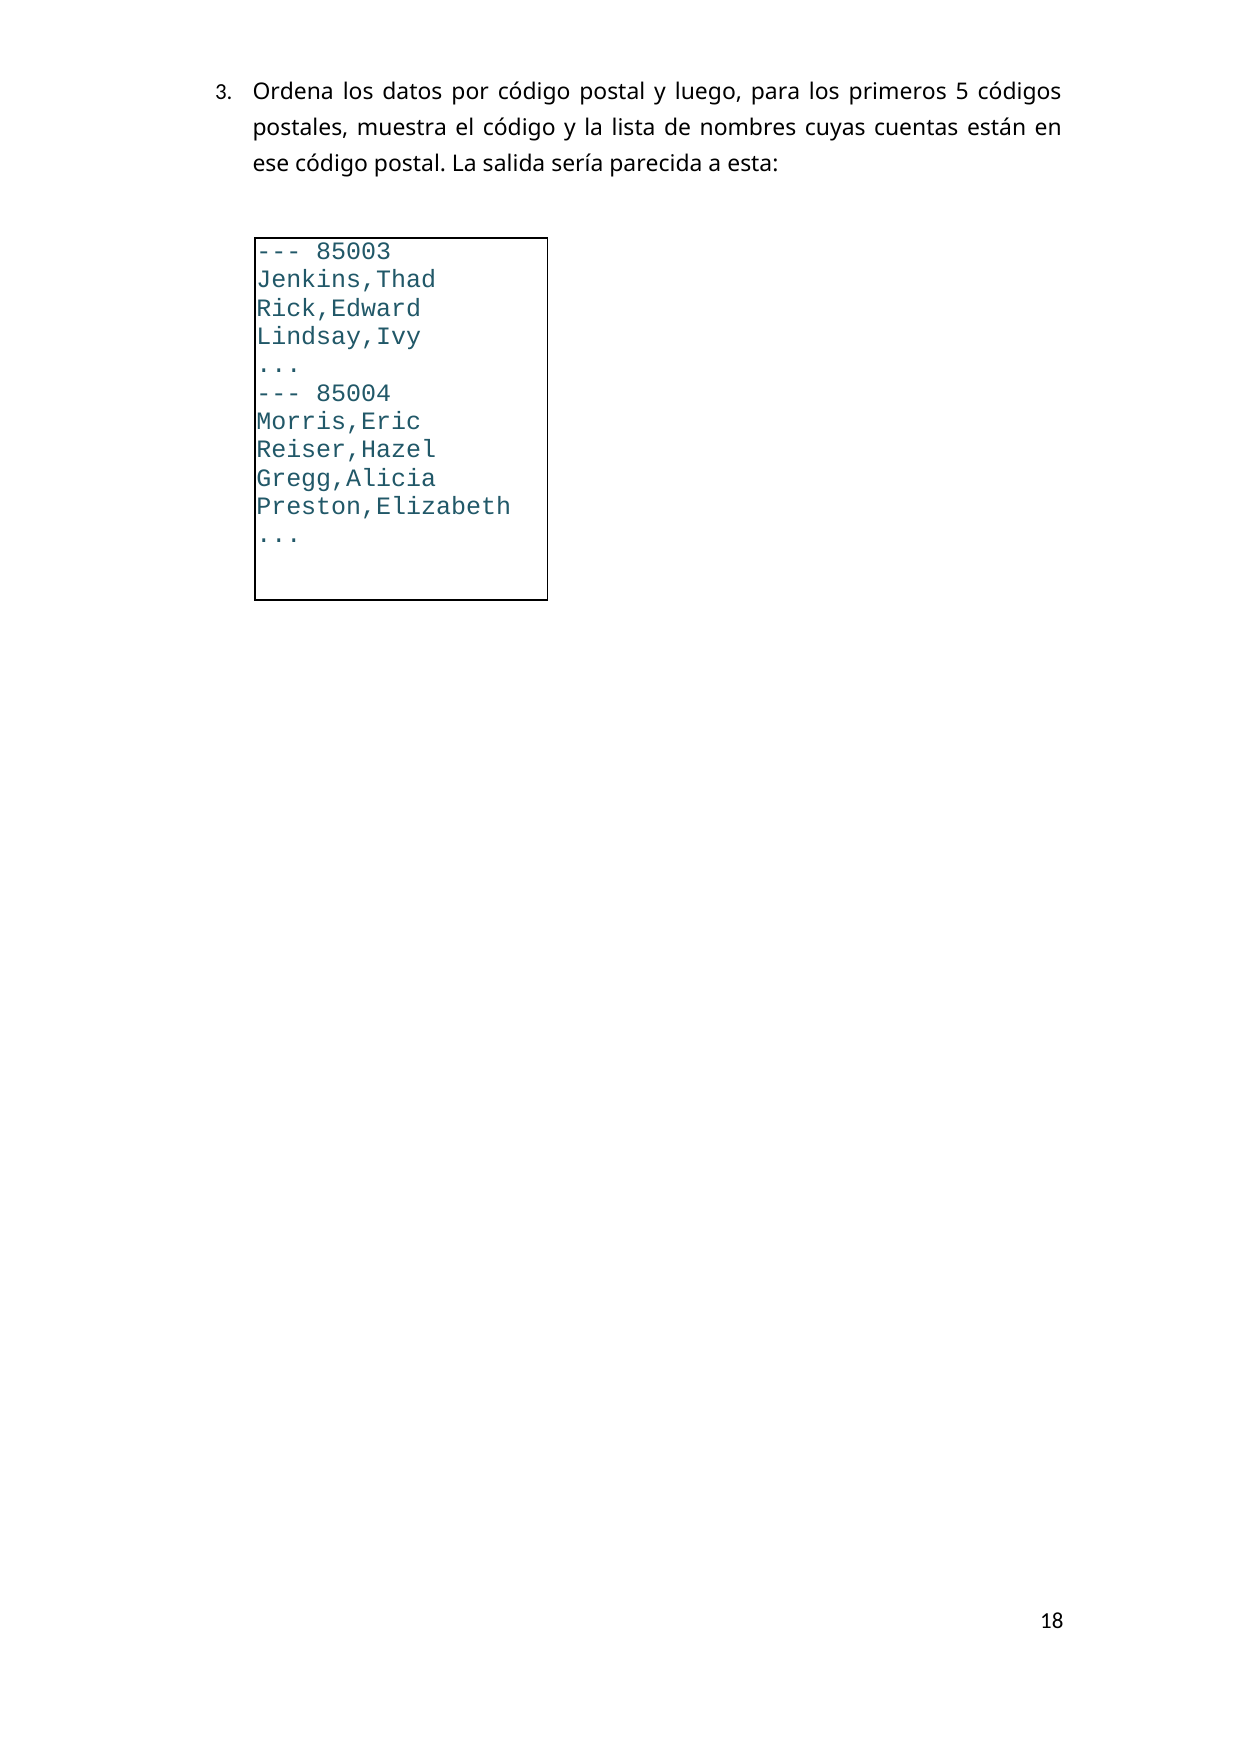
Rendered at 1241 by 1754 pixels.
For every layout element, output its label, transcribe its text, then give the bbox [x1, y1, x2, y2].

text Rick,Edward [256, 295, 547, 324]
list Ordena los datos por código postal y luego, para los primeros 5 códigos postales, muestra el código y la lista de nombres cuyas cuentas están en ese código postal. La salida sería parecida a esta: [215, 75, 1063, 178]
text --- 85003 [256, 239, 547, 267]
text --- 85004 [256, 380, 547, 409]
text Preston,Elizabeth [256, 494, 547, 522]
text Lindsay,Ivy [256, 324, 547, 352]
text Gregg,Alicia [256, 465, 547, 494]
text Reiser,Hazel [256, 437, 547, 465]
text Morris,Eric [256, 409, 547, 437]
text ... [256, 352, 547, 380]
text Jenkins,Thad [256, 267, 547, 295]
text ... [256, 522, 547, 550]
